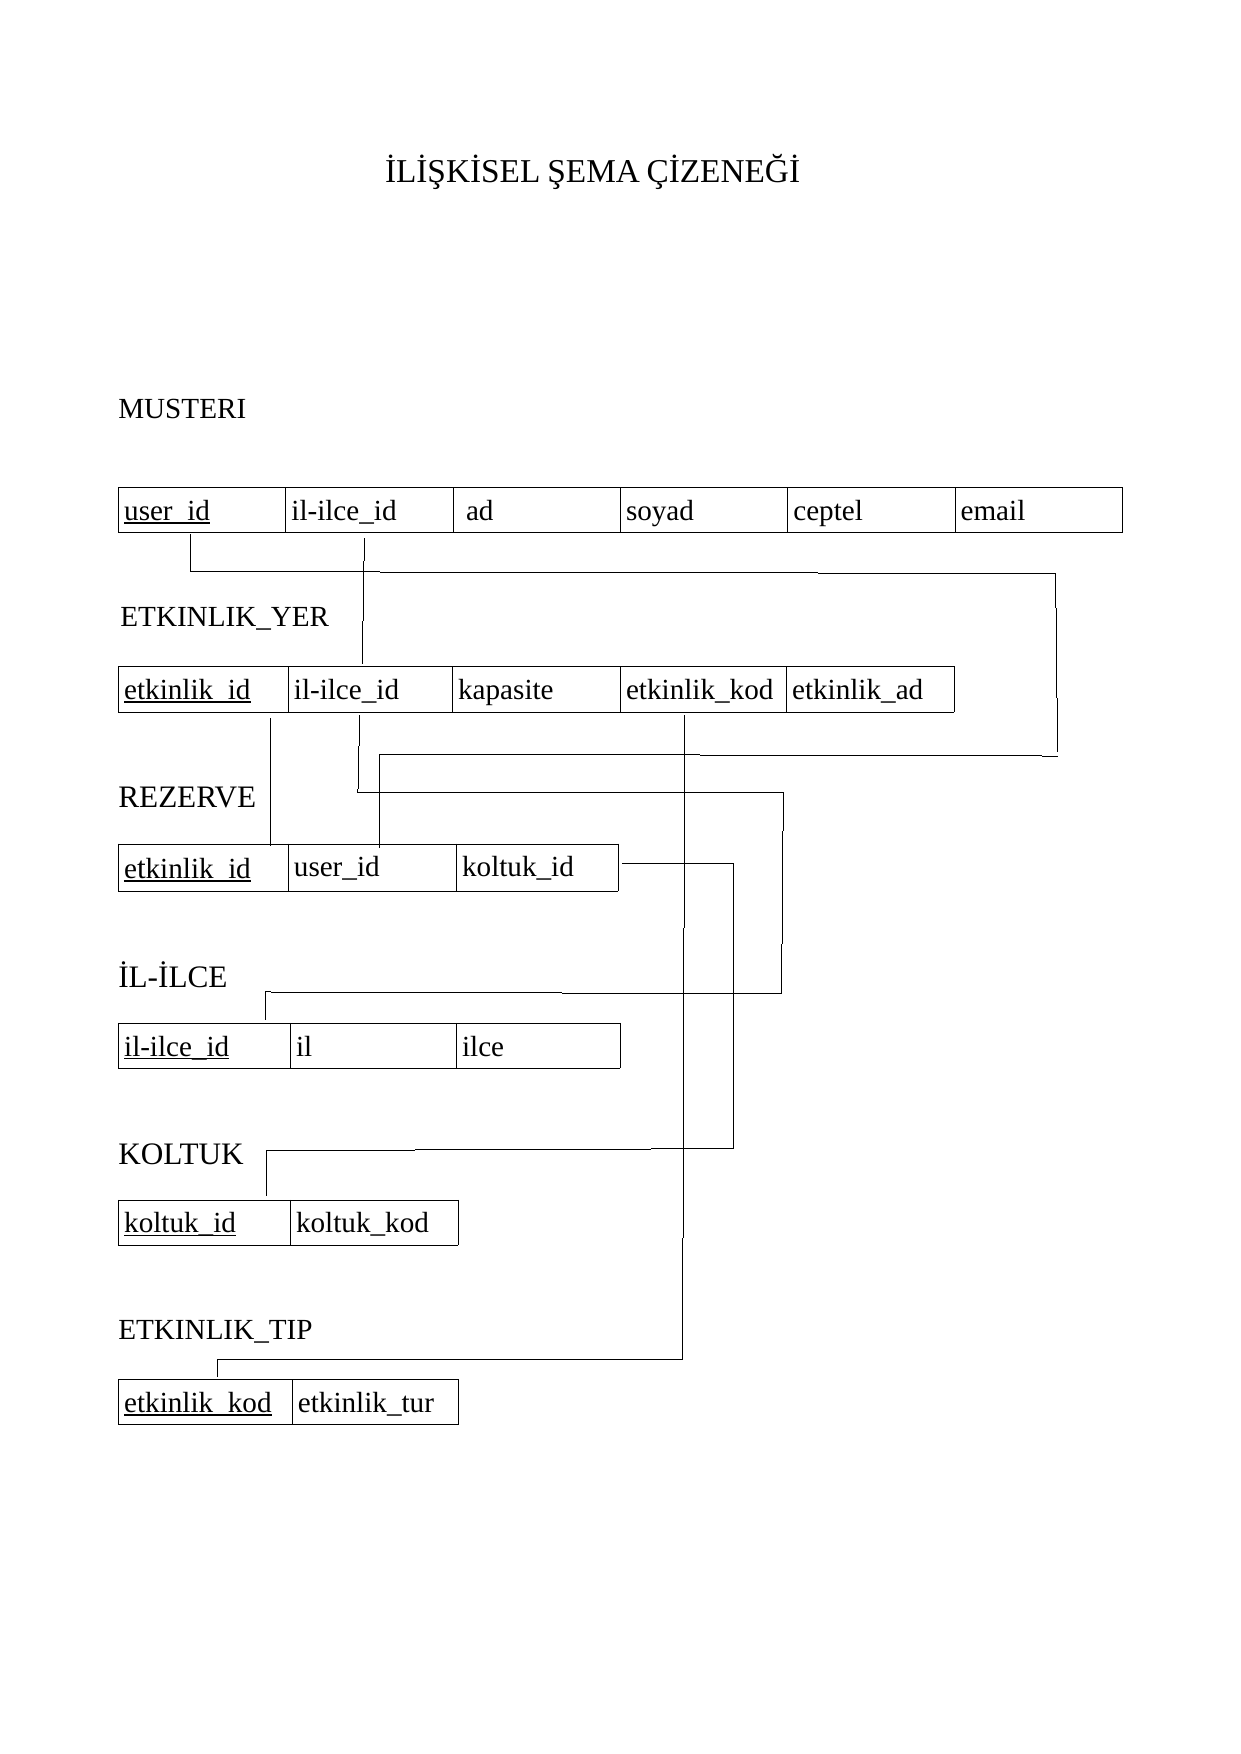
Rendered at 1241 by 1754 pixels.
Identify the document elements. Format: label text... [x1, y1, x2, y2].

table_header etkinlik_kod [621, 667, 786, 712]
text ETKINLIK_TIP [118, 1245, 1122, 1379]
table_header il-ilce_id [286, 488, 453, 532]
table_header koltuk_id [119, 1201, 290, 1245]
text İL-İLCE [118, 891, 733, 1023]
table_header etkinlik_tur [293, 1380, 458, 1424]
table_header koltuk_kod [291, 1201, 458, 1245]
table_header kapasite [453, 667, 620, 712]
table_header etkinlik_id [119, 845, 288, 891]
table_header il [291, 1024, 456, 1068]
table_header ceptel [788, 488, 955, 532]
text [734, 891, 1122, 1023]
table_header soyad [621, 488, 787, 532]
table_header etkinlik_ad [787, 667, 954, 712]
text [684, 1102, 1122, 1200]
list REZERVE [81, 712, 1122, 843]
table_header ad [454, 488, 620, 532]
text KOLTUK [118, 1102, 683, 1200]
table_header il-ilce_id [119, 1024, 290, 1068]
list İLİŞKİSEL ŞEMA ÇİZENEĞİ MUSTERI [81, 152, 1122, 487]
table_header user_id [119, 488, 285, 532]
table_header il-ilce_id [289, 667, 452, 712]
table_header email [956, 488, 1122, 532]
table_header etkinlik_kod [119, 1380, 292, 1424]
table_header user_id [289, 845, 456, 891]
list ETKINLIK_YER [83, 532, 1122, 666]
table_header koltuk_id [457, 845, 618, 891]
table_header etkinlik_id [119, 667, 288, 712]
table_header ilce [457, 1024, 620, 1068]
